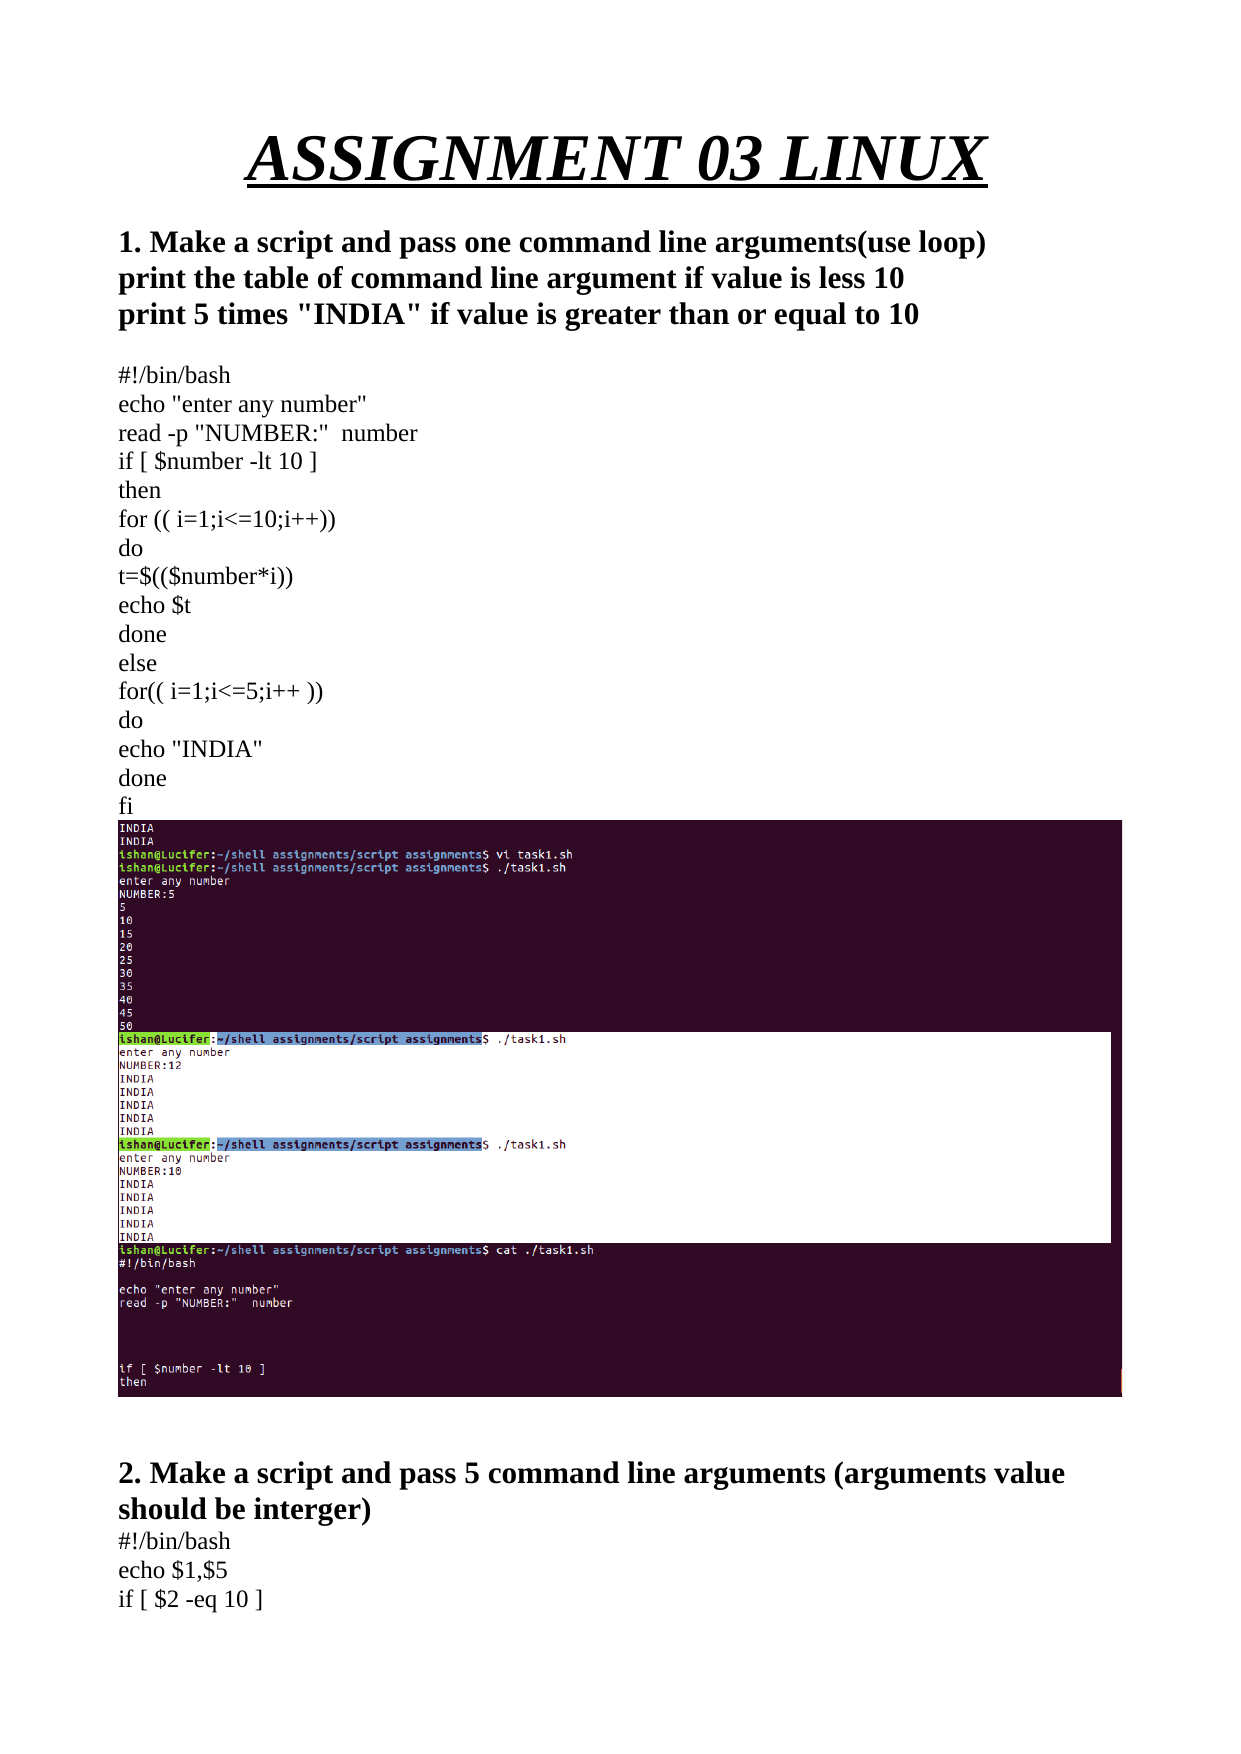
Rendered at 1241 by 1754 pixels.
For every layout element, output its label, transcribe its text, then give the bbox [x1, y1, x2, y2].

text ASSIGNMENT 03 LINUX [118, 118, 1122, 195]
text echo "INDIA" [118, 734, 1122, 763]
text else [118, 648, 1122, 676]
text print 5 times "INDIA" if value is greater than or equal to 10 [118, 295, 1122, 331]
text #!/bin/bash [118, 1526, 1122, 1555]
text print the table of command line argument if value is less 10 [118, 259, 1122, 295]
text t=$(($number*i)) [118, 561, 1122, 590]
text for (( i=1;i<=10;i++)) [118, 504, 1122, 533]
text 2. Make a script and pass 5 command line arguments (arguments value should be interger) [118, 1454, 1122, 1526]
text done [118, 619, 1122, 648]
text then [118, 475, 1122, 504]
text read -p "NUMBER:" number [118, 418, 1122, 446]
text do [118, 533, 1122, 561]
text echo $t [118, 590, 1122, 619]
text fi [118, 791, 1122, 820]
text if [ $number -lt 10 ] [118, 446, 1122, 475]
text #!/bin/bash [118, 360, 1122, 389]
text echo $1,$5 [118, 1555, 1122, 1584]
text if [ $2 -eq 10 ] [118, 1584, 1122, 1612]
text done [118, 763, 1122, 791]
text echo "enter any number" [118, 389, 1122, 418]
picture [118, 820, 1123, 1397]
text 1. Make a script and pass one command line arguments(use loop) [118, 223, 1122, 259]
text for(( i=1;i<=5;i++ )) [118, 676, 1122, 705]
text do [118, 705, 1122, 734]
